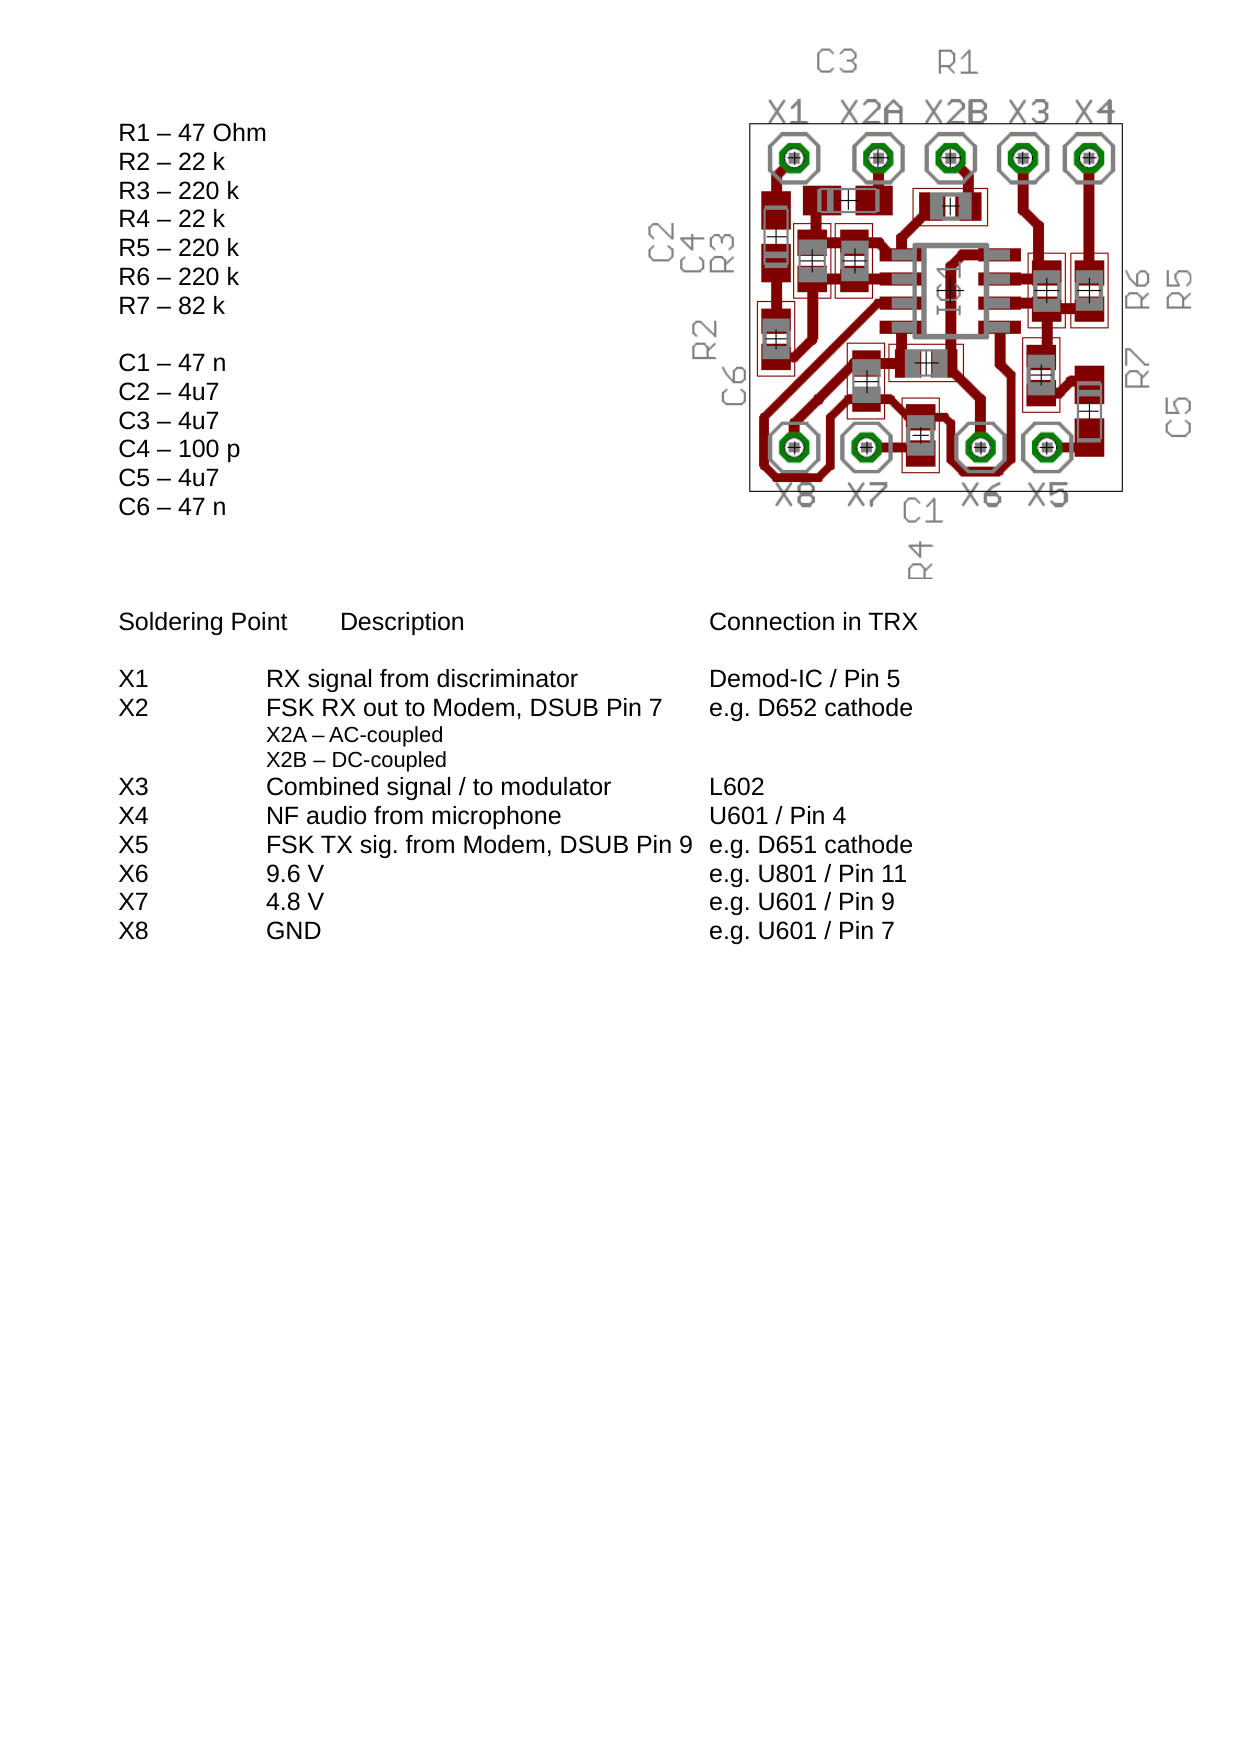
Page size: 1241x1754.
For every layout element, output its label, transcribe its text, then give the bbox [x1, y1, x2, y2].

text X7 4.8 V e.g. U601 / Pin 9 [118, 887, 1122, 916]
text X4 NF audio from microphone U601 / Pin 4 [118, 801, 1122, 830]
text X6 9.6 V e.g. U801 / Pin 11 [118, 858, 1122, 887]
text R1 – 47 Ohm [118, 118, 619, 147]
text R6 – 220 k [118, 262, 619, 291]
text R3 – 220 k [118, 176, 619, 204]
text R5 – 220 k [118, 233, 619, 262]
text X1 RX signal from discriminator Demod-IC / Pin 5 [118, 664, 1122, 693]
text C4 – 100 p [118, 434, 619, 463]
text C2 – 4u7 [118, 377, 619, 406]
text X2 FSK RX out to Modem, DSUB Pin 7 e.g. D652 cathode [118, 693, 1122, 722]
text Soldering Point Description Connection in TRX [118, 607, 1122, 636]
text X2B – DC-coupled [118, 747, 1122, 772]
text X5 FSK TX sig. from Modem, DSUB Pin 9 e.g. D651 cathode [118, 830, 1122, 858]
text C6 – 47 n [118, 492, 619, 521]
text C1 – 47 n [118, 348, 619, 377]
text C3 – 4u7 [118, 406, 619, 434]
text X8 GND e.g. U601 / Pin 7 [118, 916, 1122, 945]
text X2A – AC-coupled [118, 722, 1122, 747]
text C5 – 4u7 [118, 463, 619, 492]
text R4 – 22 k [118, 204, 619, 233]
text R2 – 22 k [118, 147, 619, 176]
text R7 – 82 k [118, 291, 619, 319]
text X3 Combined signal / to modulator L602 [118, 772, 1122, 801]
